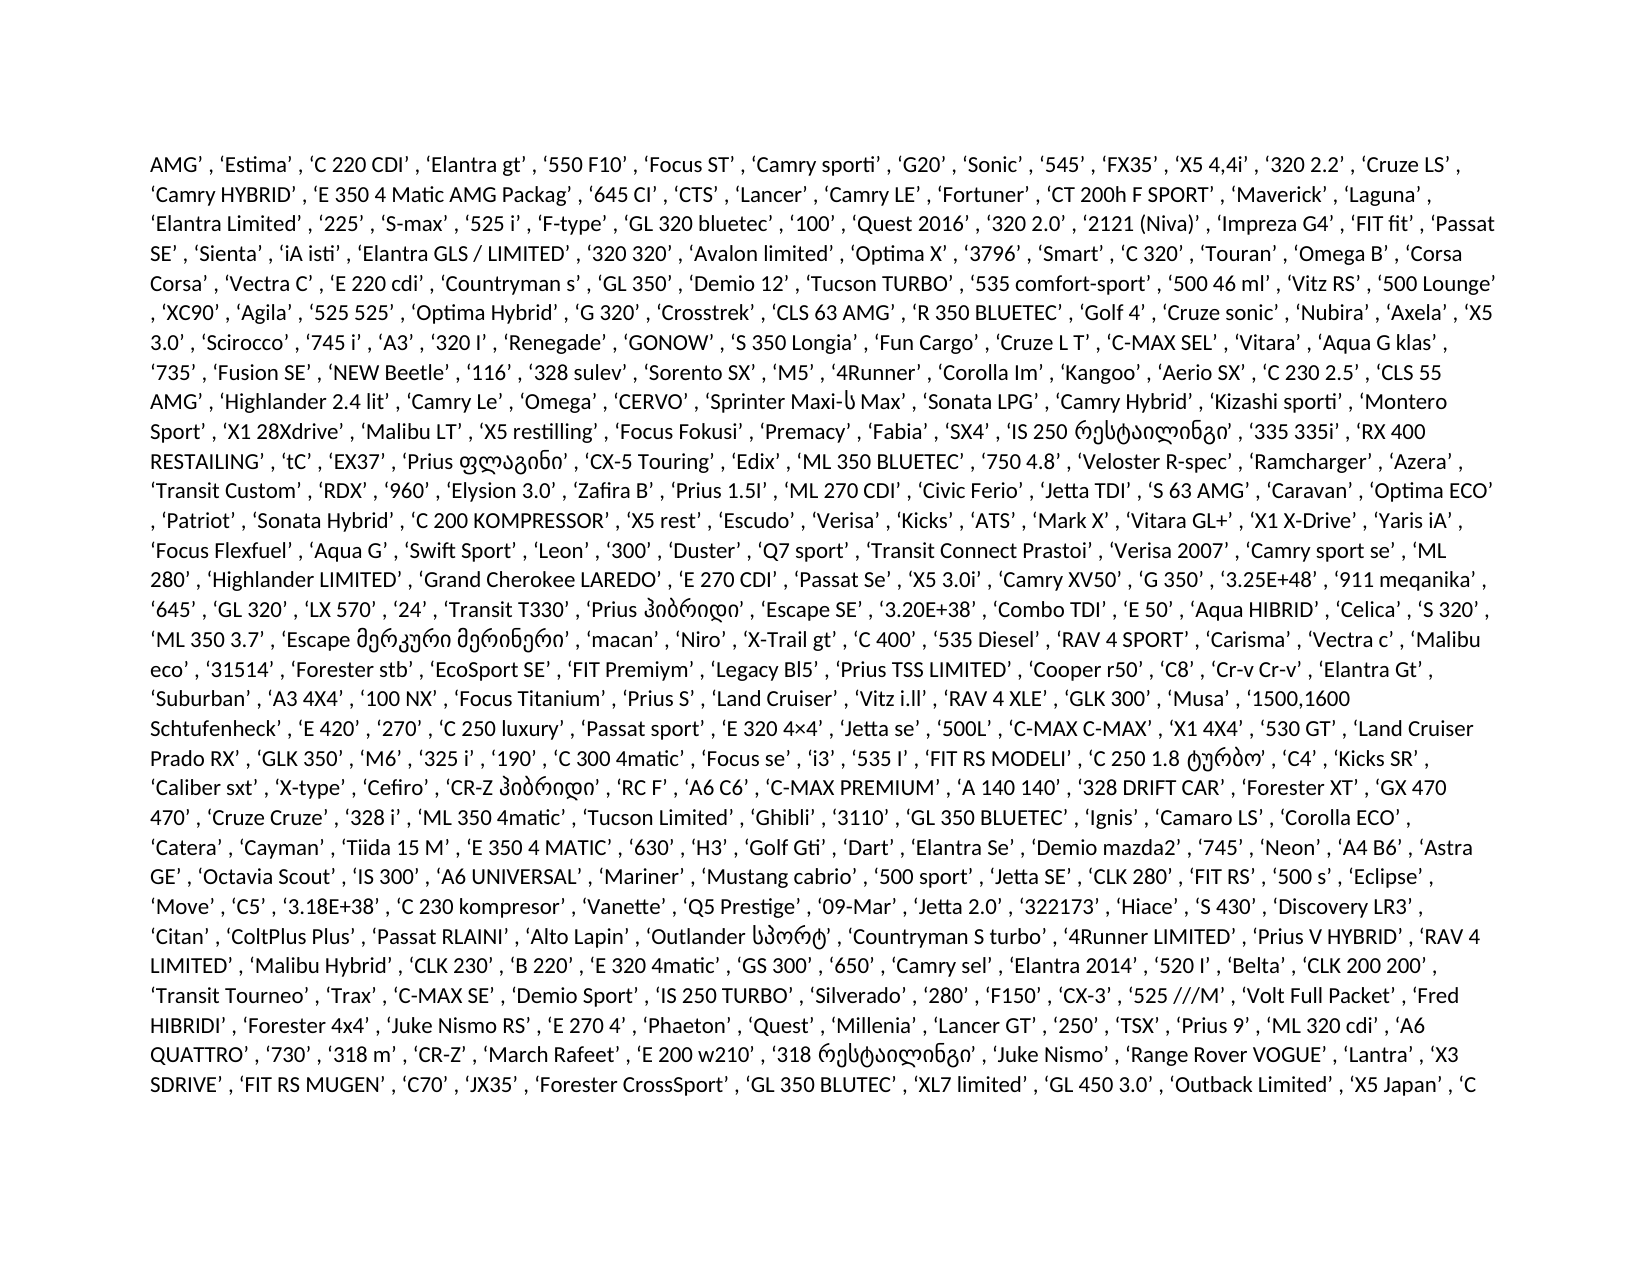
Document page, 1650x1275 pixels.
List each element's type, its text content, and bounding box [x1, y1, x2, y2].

text AMG’ , ‘Estima’ , ‘C 220 CDI’ , ‘Elantra gt’ , ‘550 F10’ , ‘Focus ST’ , ‘Camry sporti’ , ‘G20’ , ‘Sonic’ , ‘545’ , ‘FX35’ , ‘X5 4,4i’ , ‘320 2.2’ , ‘Cruze LS’ , ‘Camry HYBRID’ , ‘E 350 4 Matic AMG Packag’ , ‘645 CI’ , ‘CTS’ , ‘Lancer’ , ‘Camry LE’ , ‘Fortuner’ , ‘CT 200h F SPORT’ , ‘Maverick’ , ‘Laguna’ , ‘Elantra Limited’ , ‘225’ , ‘S-max’ , ‘525 i’ , ‘F-type’ , ‘GL 320 bluetec’ , ‘100’ , ‘Quest 2016’ , ‘320 2.0’ , ‘2121 (Niva)’ , ‘Impreza G4’ , ‘FIT fit’ , ‘Passat SE’ , ‘Sienta’ , ‘iA isti’ , ‘Elantra GLS / LIMITED’ , ‘320 320’ , ‘Avalon limited’ , ‘Optima X’ , ‘3796’ , ‘Smart’ , ‘C 320’ , ‘Touran’ , ‘Omega B’ , ‘Corsa Corsa’ , ‘Vectra C’ , ‘E 220 cdi’ , ‘Countryman s’ , ‘GL 350’ , ‘Demio 12’ , ‘Tucson TURBO’ , ‘535 comfort-sport’ , ‘500 46 ml’ , ‘Vitz RS’ , ‘500 Lounge’ , ‘XC90’ , ‘Agila’ , ‘525 525’ , ‘Optima Hybrid’ , ‘G 320’ , ‘Crosstrek’ , ‘CLS 63 AMG’ , ‘R 350 BLUETEC’ , ‘Golf 4’ , ‘Cruze sonic’ , ‘Nubira’ , ‘Axela’ , ‘X5 3.0’ , ‘Scirocco’ , ‘745 i’ , ‘A3’ , ‘320 I’ , ‘Renegade’ , ‘GONOW’ , ‘S 350 Longia’ , ‘Fun Cargo’ , ‘Cruze L T’ , ‘C-MAX SEL’ , ‘Vitara’ , ‘Aqua G klas’ , ‘735’ , ‘Fusion SE’ , ‘NEW Beetle’ , ‘116’ , ‘328 sulev’ , ‘Sorento SX’ , ‘M5’ , ‘4Runner’ , ‘Corolla Im’ , ‘Kangoo’ , ‘Aerio SX’ , ‘C 230 2.5’ , ‘CLS 55 AMG’ , ‘Highlander 2.4 lit’ , ‘Camry Le’ , ‘Omega’ , ‘CERVO’ , ‘Sprinter Maxi-ს Max’ , ‘Sonata LPG’ , ‘Camry Hybrid’ , ‘Kizashi sporti’ , ‘Montero Sport’ , ‘X1 28Xdrive’ , ‘Malibu LT’ , ‘X5 restilling’ , ‘Focus Fokusi’ , ‘Premacy’ , ‘Fabia’ , ‘SX4’ , ‘IS 250 რესტაილინგი’ , ‘335 335i’ , ‘RX 400 RESTAILING’ , ‘tC’ , ‘EX37’ , ‘Prius ფლაგინი’ , ‘CX-5 Touring’ , ‘Edix’ , ‘ML 350 BLUETEC’ , ‘750 4.8’ , ‘Veloster R-spec’ , ‘Ramcharger’ , ‘Azera’ , ‘Transit Custom’ , ‘RDX’ , ‘960’ , ‘Elysion 3.0’ , ‘Zafira B’ , ‘Prius 1.5I’ , ‘ML 270 CDI’ , ‘Civic Ferio’ , ‘Jetta TDI’ , ‘S 63 AMG’ , ‘Caravan’ , ‘Optima ECO’ , ‘Patriot’ , ‘Sonata Hybrid’ , ‘C 200 KOMPRESSOR’ , ‘X5 rest’ , ‘Escudo’ , ‘Verisa’ , ‘Kicks’ , ‘ATS’ , ‘Mark X’ , ‘Vitara GL+’ , ‘X1 X-Drive’ , ‘Yaris iA’ , ‘Focus Flexfuel’ , ‘Aqua G’ , ‘Swift Sport’ , ‘Leon’ , ‘300’ , ‘Duster’ , ‘Q7 sport’ , ‘Transit Connect Prastoi’ , ‘Verisa 2007’ , ‘Camry sport se’ , ‘ML 280’ , ‘Highlander LIMITED’ , ‘Grand Cherokee LAREDO’ , ‘E 270 CDI’ , ‘Passat Se’ , ‘X5 3.0i’ , ‘Camry XV50’ , ‘G 350’ , ‘3.25E+48’ , ‘911 meqanika’ , ‘645’ , ‘GL 320’ , ‘LX 570’ , ‘24’ , ‘Transit T330’ , ‘Prius ჰიბრიდი’ , ‘Escape SE’ , ‘3.20E+38’ , ‘Combo TDI’ , ‘E 50’ , ‘Aqua HIBRID’ , ‘Celica’ , ‘S 320’ , ‘ML 350 3.7’ , ‘Escape მერკური მერინერი’ , ‘macan’ , ‘Niro’ , ‘X-Trail gt’ , ‘C 400’ , ‘535 Diesel’ , ‘RAV 4 SPORT’ , ‘Carisma’ , ‘Vectra c’ , ‘Malibu eco’ , ‘31514’ , ‘Forester stb’ , ‘EcoSport SE’ , ‘FIT Premiym’ , ‘Legacy Bl5’ , ‘Prius TSS LIMITED’ , ‘Cooper r50’ , ‘C8’ , ‘Cr-v Cr-v’ , ‘Elantra Gt’ , ‘Suburban’ , ‘A3 4X4’ , ‘100 NX’ , ‘Focus Titanium’ , ‘Prius S’ , ‘Land Cruiser’ , ‘Vitz i.ll’ , ‘RAV 4 XLE’ , ‘GLK 300’ , ‘Musa’ , ‘1500,1600 Schtufenheck’ , ‘E 420’ , ‘270’ , ‘C 250 luxury’ , ‘Passat sport’ , ‘E 320 4×4’ , ‘Jetta se’ , ‘500L’ , ‘C-MAX C-MAX’ , ‘X1 4X4’ , ‘530 GT’ , ‘Land Cruiser Prado RX’ , ‘GLK 350’ , ‘M6’ , ‘325 i’ , ‘190’ , ‘C 300 4matic’ , ‘Focus se’ , ‘i3’ , ‘535 I’ , ‘FIT RS MODELI’ , ‘C 250 1.8 ტურბო’ , ‘C4’ , ‘Kicks SR’ , ‘Caliber sxt’ , ‘X-type’ , ‘Cefiro’ , ‘CR-Z ჰიბრიდი’ , ‘RC F’ , ‘A6 С6’ , ‘C-MAX PREMIUM’ , ‘A 140 140’ , ‘328 DRIFT CAR’ , ‘Forester XT’ , ‘GX 470 470’ , ‘Cruze Cruze’ , ‘328 i’ , ‘ML 350 4matic’ , ‘Tucson Limited’ , ‘Ghibli’ , ‘3110’ , ‘GL 350 BLUETEC’ , ‘Ignis’ , ‘Camaro LS’ , ‘Corolla ECO’ , ‘Catera’ , ‘Cayman’ , ‘Tiida 15 M’ , ‘E 350 4 MATIC’ , ‘630’ , ‘H3’ , ‘Golf Gti’ , ‘Dart’ , ‘Elantra Se’ , ‘Demio mazda2’ , ‘745’ , ‘Neon’ , ‘A4 B6’ , ‘Astra GE’ , ‘Octavia Scout’ , ‘IS 300’ , ‘A6 UNIVERSAL’ , ‘Mariner’ , ‘Mustang cabrio’ , ‘500 sport’ , ‘Jetta SE’ , ‘CLK 280’ , ‘FIT RS’ , ‘500 s’ , ‘Eclipse’ , ‘Move’ , ‘C5’ , ‘3.18E+38’ , ‘C 230 kompresor’ , ‘Vanette’ , ‘Q5 Prestige’ , ‘09-Mar’ , ‘Jetta 2.0’ , ‘322173’ , ‘Hiace’ , ‘S 430’ , ‘Discovery LR3’ , ‘Citan’ , ‘ColtPlus Plus’ , ‘Passat RLAINI’ , ‘Alto Lapin’ , ‘Outlander სპორტ’ , ‘Countryman S turbo’ , ‘4Runner LIMITED’ , ‘Prius V HYBRID’ , ‘RAV 4 LIMITED’ , ‘Malibu Hybrid’ , ‘CLK 230’ , ‘B 220’ , ‘E 320 4matic’ , ‘GS 300’ , ‘650’ , ‘Camry sel’ , ‘Elantra 2014’ , ‘520 I’ , ‘Belta’ , ‘CLK 200 200’ , ‘Transit Tourneo’ , ‘Trax’ , ‘C-MAX SE’ , ‘Demio Sport’ , ‘IS 250 TURBO’ , ‘Silverado’ , ‘280’ , ‘F150’ , ‘CX-3’ , ‘525 ///M’ , ‘Volt Full Packet’ , ‘Fred HIBRIDI’ , ‘Forester 4x4’ , ‘Juke Nismo RS’ , ‘E 270 4’ , ‘Phaeton’ , ‘Quest’ , ‘Millenia’ , ‘Lancer GT’ , ‘250’ , ‘TSX’ , ‘Prius 9’ , ‘ML 320 cdi’ , ‘A6 QUATTRO’ , ‘730’ , ‘318 m’ , ‘CR-Z’ , ‘March Rafeet’ , ‘E 200 w210’ , ‘318 რესტაილინგი’ , ‘Juke Nismo’ , ‘Range Rover VOGUE’ , ‘Lantra’ , ‘X3 SDRIVE’ , ‘FIT RS MUGEN’ , ‘C70’ , ‘JX35’ , ‘Forester CrossSport’ , ‘GL 350 BLUTEC’ , ‘XL7 limited’ , ‘GL 450 3.0’ , ‘Outback Limited’ , ‘X5 Japan’ , ‘C [150, 150, 1500, 1098]
